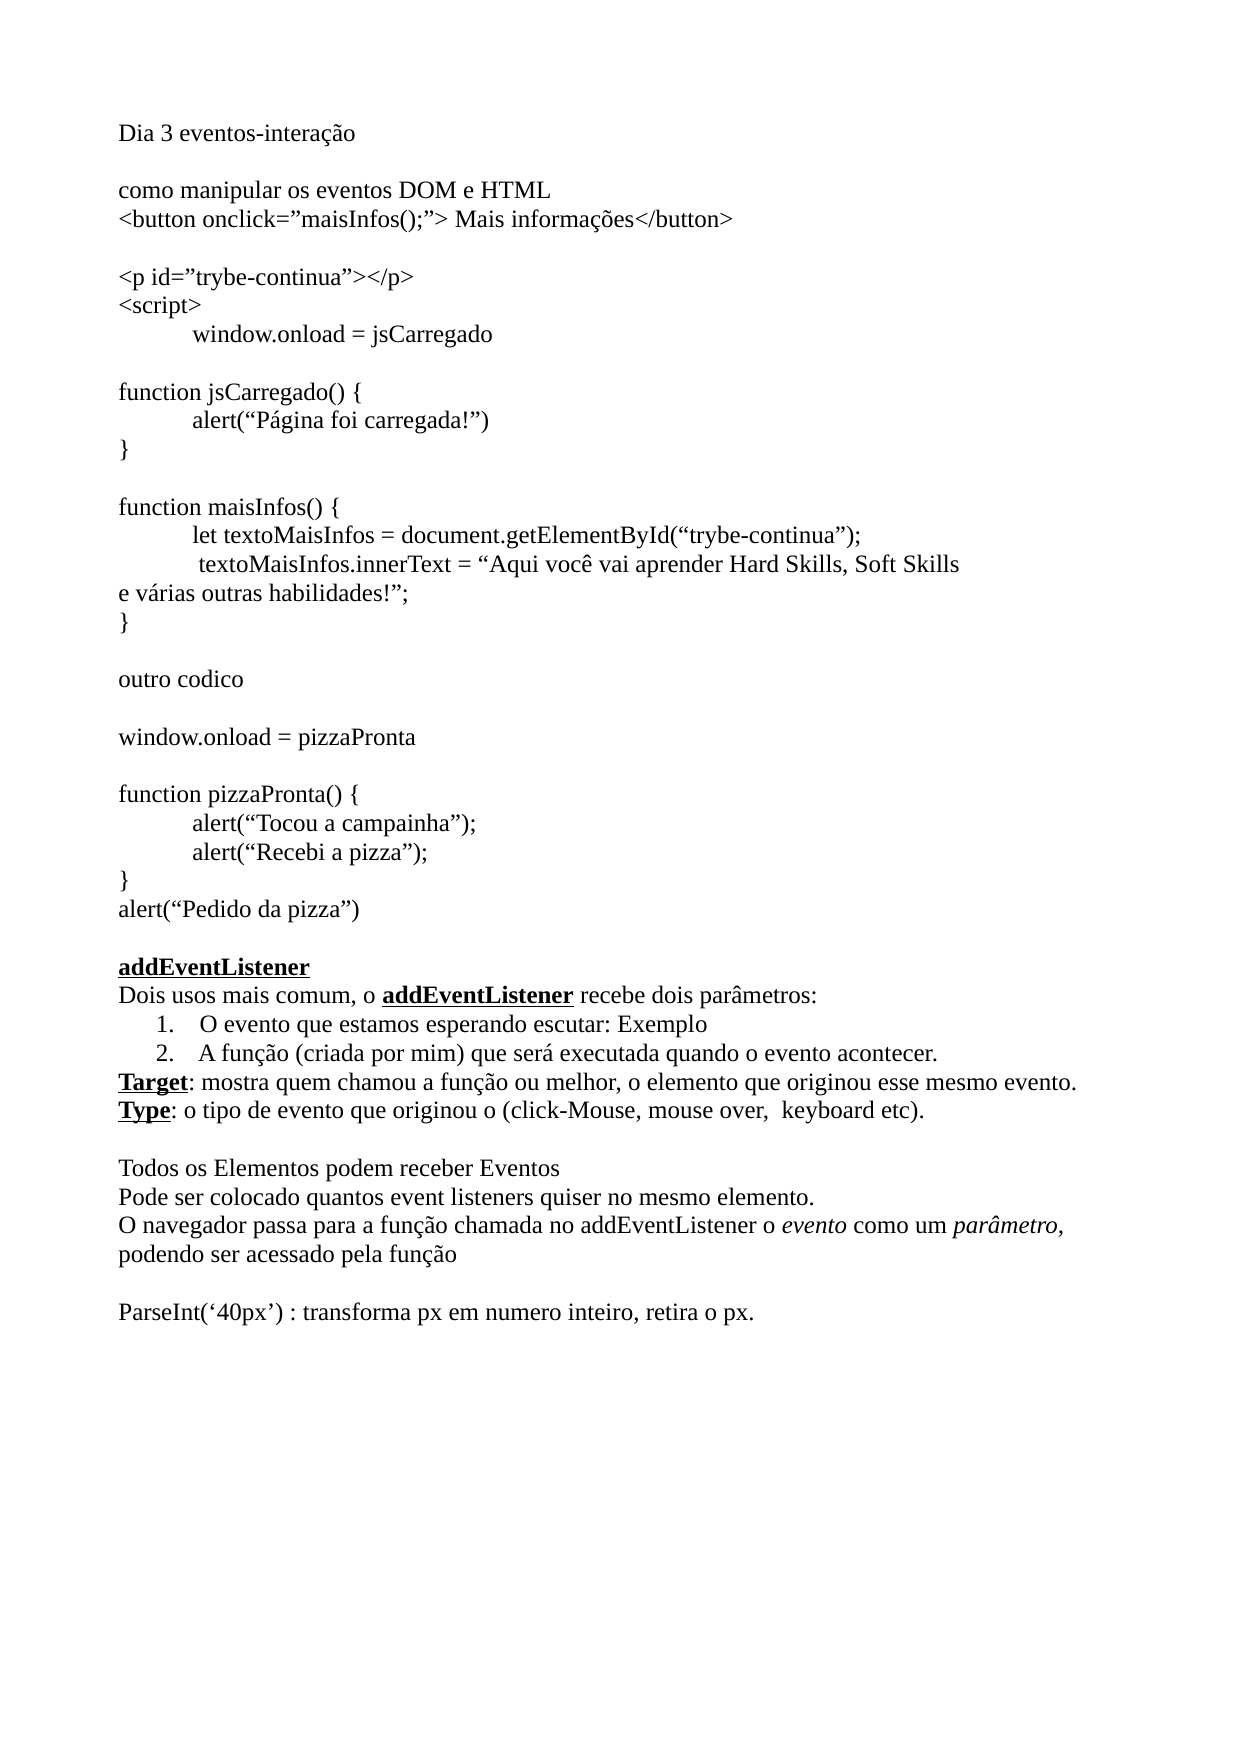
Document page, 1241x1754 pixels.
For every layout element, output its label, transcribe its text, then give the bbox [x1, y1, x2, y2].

text ParseInt(‘40px’) : transforma px em numero inteiro, retira o px. [118, 1297, 1122, 1326]
text <p id=”trybe-continua”></p> [118, 262, 1122, 291]
text Todos os Elementos podem receber Eventos [118, 1153, 1122, 1182]
text } [118, 866, 1122, 894]
text e várias outras habilidades!”; [118, 578, 1122, 607]
text function pizzaPronta() { [118, 779, 1122, 808]
text window.onload = pizzaPronta [118, 722, 1122, 751]
text Dois usos mais comum, o addEventListener recebe dois parâmetros: [118, 981, 1122, 1009]
text } [118, 607, 1122, 636]
text alert(“Pedido da pizza”) [118, 894, 1122, 923]
list A função (criada por mim) que será executada quando o evento acontecer. [156, 1038, 1122, 1067]
text alert(“Página foi carregada!”) [118, 406, 1122, 434]
text Type: o tipo de evento que originou o (click-Mouse, mouse over, keyboard etc). [118, 1096, 1122, 1124]
text O navegador passa para a função chamada no addEventListener o evento como um parâmetro, podendo ser acessado pela função [118, 1211, 1122, 1268]
text Target: mostra quem chamou a função ou melhor, o elemento que originou esse mesmo evento. [118, 1067, 1122, 1096]
text function maisInfos() { [118, 492, 1122, 521]
text } [118, 434, 1122, 463]
text Dia 3 eventos-interação [118, 118, 1122, 147]
text window.onload = jsCarregado [118, 319, 1122, 348]
text <script> [118, 291, 1122, 319]
text <button onclick=”maisInfos();”> Mais informações</button> [118, 204, 1122, 233]
text textoMaisInfos.innerText = “Aqui você vai aprender Hard Skills, Soft Skills [118, 549, 1122, 578]
text alert(“Tocou a campainha”); [118, 808, 1122, 837]
text alert(“Recebi a pizza”); [118, 837, 1122, 866]
text outro codico [118, 664, 1122, 693]
text let textoMaisInfos = document.getElementById(“trybe-continua”); [118, 521, 1122, 549]
text Pode ser colocado quantos event listeners quiser no mesmo elemento. [118, 1182, 1122, 1211]
list O evento que estamos esperando escutar: Exemplo [156, 1009, 1122, 1038]
text addEventListener [118, 952, 1122, 981]
text function jsCarregado() { [118, 377, 1122, 406]
text como manipular os eventos DOM e HTML [118, 176, 1122, 204]
